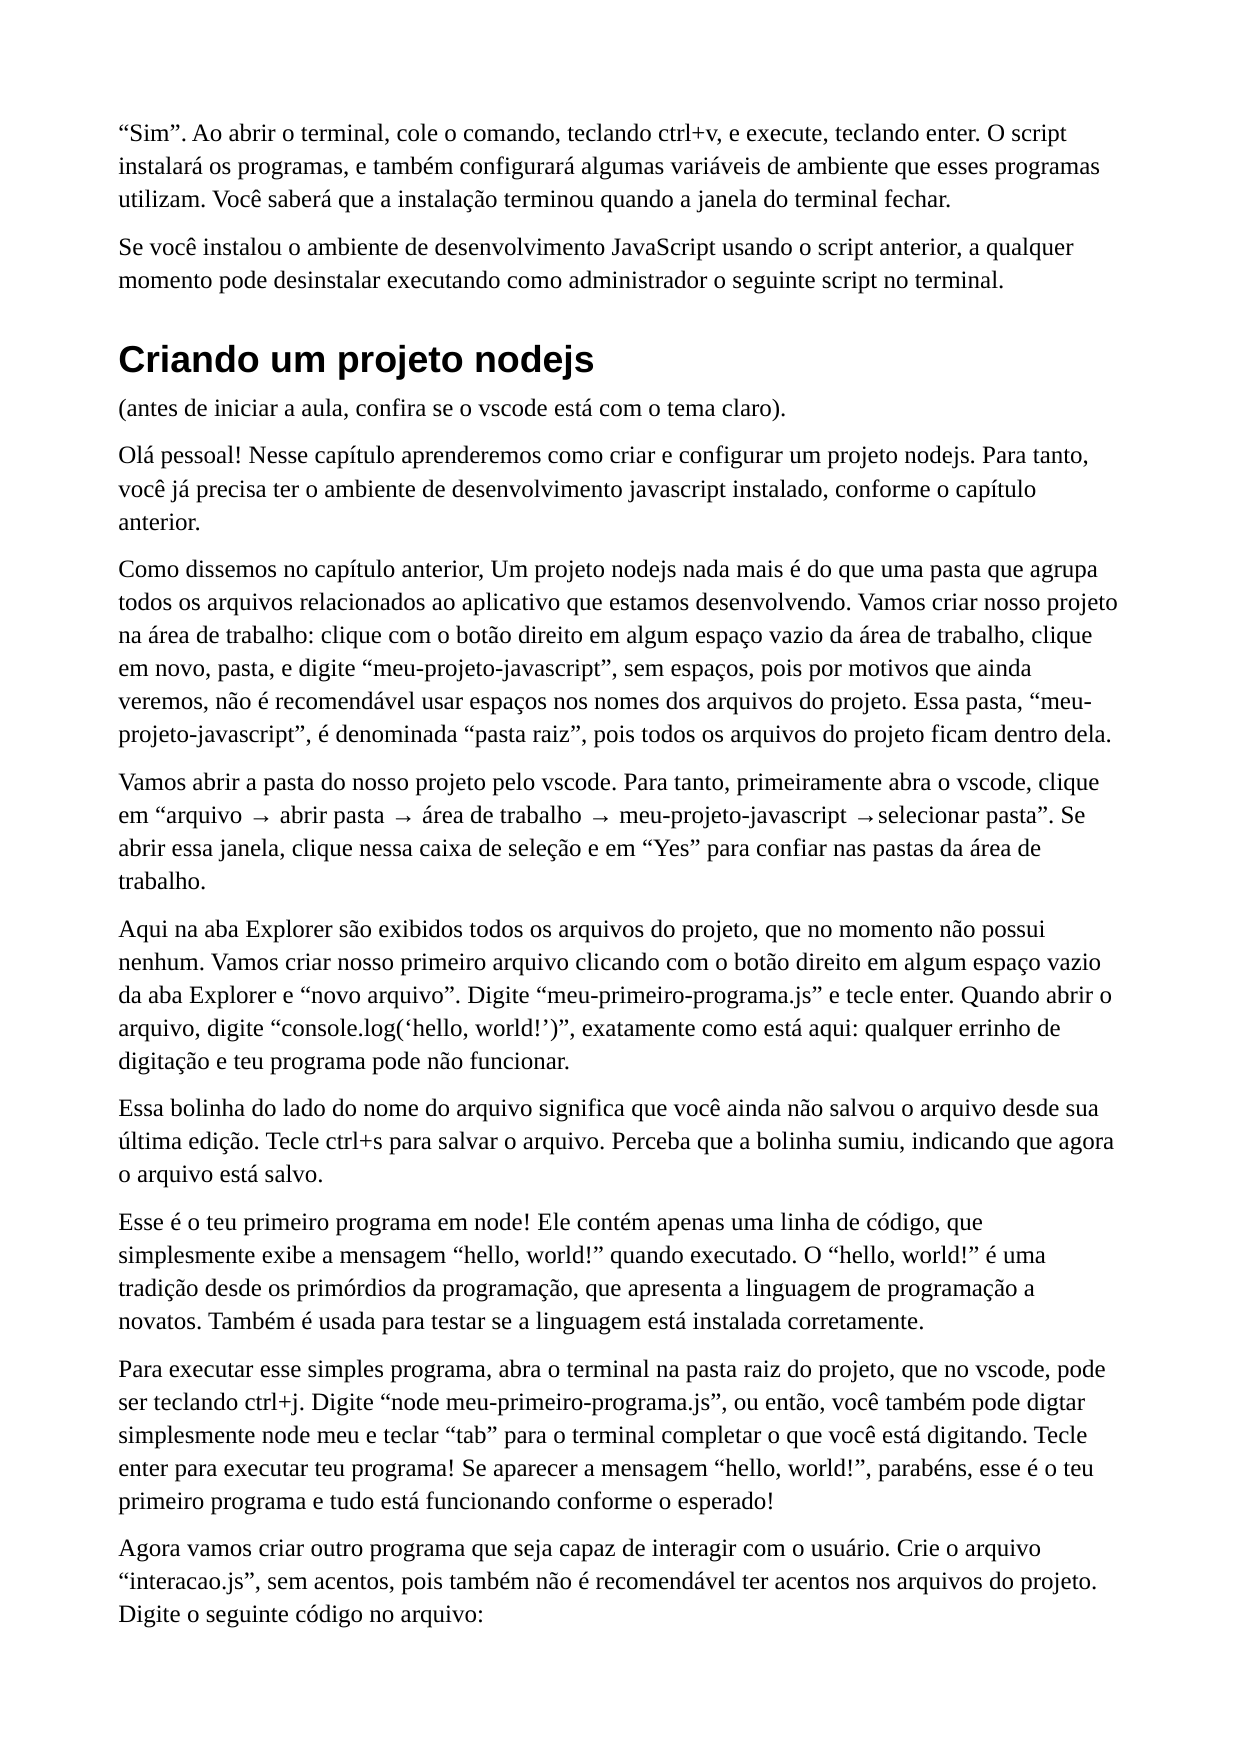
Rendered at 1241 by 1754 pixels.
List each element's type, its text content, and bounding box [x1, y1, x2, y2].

text Essa bolinha do lado do nome do arquivo significa que você ainda não salvou o arquivo desde sua última edição. Tecle ctrl+s para salvar o arquivo. Perceba que a bolinha sumiu, indicando que agora o arquivo está salvo. [118, 1093, 1122, 1188]
text Se você instalou o ambiente de desenvolvimento JavaScript usando o script anterior, a qualquer momento pode desinstalar executando como administrador o seguinte script no terminal. [118, 232, 1122, 293]
text Vamos abrir a pasta do nosso projeto pelo vscode. Para tanto, primeiramente abra o vscode, clique em “arquivo → abrir pasta → área de trabalho → meu-projeto-javascript →selecionar pasta”. Se abrir essa janela, clique nessa caixa de seleção e em “Yes” para confiar nas pastas da área de trabalho. [118, 767, 1122, 895]
text Aqui na aba Explorer são exibidos todos os arquivos do projeto, que no momento não possui nenhum. Vamos criar nosso primeiro arquivo clicando com o botão direito em algum espaço vazio da aba Explorer e “novo arquivo”. Digite “meu-primeiro-programa.js” e tecle enter. Quando abrir o arquivo, digite “console.log(‘hello, world!’)”, exatamente como está aqui: qualquer errinho de digitação e teu programa pode não funcionar. [118, 914, 1122, 1074]
text Para executar esse simples programa, abra o terminal na pasta raiz do projeto, que no vscode, pode ser teclando ctrl+j. Digite “node meu-primeiro-programa.js”, ou então, você também pode digtar simplesmente node meu e teclar “tab” para o terminal completar o que você está digitando. Tecle enter para executar teu programa! Se aparecer a mensagem “hello, world!”, parabéns, esse é o teu primeiro programa e tudo está funcionando conforme o esperado! [118, 1354, 1122, 1514]
text Esse é o teu primeiro programa em node! Ele contém apenas uma linha de código, que simplesmente exibe a mensagem “hello, world!” quando executado. O “hello, world!” é uma tradição desde os primórdios da programação, que apresenta a linguagem de programação a novatos. Também é usada para testar se a linguagem está instalada corretamente. [118, 1207, 1122, 1335]
text Agora vamos criar outro programa que seja capaz de interagir com o usuário. Crie o arquivo “interacao.js”, sem acentos, pois também não é recomendável ter acentos nos arquivos do projeto. Digite o seguinte código no arquivo: [118, 1533, 1122, 1628]
subtitle Criando um projeto nodejs [118, 337, 1122, 381]
text Olá pessoal! Nesse capítulo aprenderemos como criar e configurar um projeto nodejs. Para tanto, você já precisa ter o ambiente de desenvolvimento javascript instalado, conforme o capítulo anterior. [118, 441, 1122, 535]
text (antes de iniciar a aula, confira se o vscode está com o tema claro). [118, 393, 1122, 422]
text Como dissemos no capítulo anterior, Um projeto nodejs nada mais é do que uma pasta que agrupa todos os arquivos relacionados ao aplicativo que estamos desenvolvendo. Vamos criar nosso projeto na área de trabalho: clique com o botão direito em algum espaço vazio da área de trabalho, clique em novo, pasta, e digite “meu-projeto-javascript”, sem espaços, pois por motivos que ainda veremos, não é recomendável usar espaços nos nomes dos arquivos do projeto. Essa pasta, “meu-projeto-javascript”, é denominada “pasta raiz”, pois todos os arquivos do projeto ficam dentro dela. [118, 554, 1122, 748]
text “Sim”. Ao abrir o terminal, cole o comando, teclando ctrl+v, e execute, teclando enter. O script instalará os programas, e também configurará algumas variáveis de ambiente que esses programas utilizam. Você saberá que a instalação terminou quando a janela do terminal fechar. [118, 118, 1122, 213]
